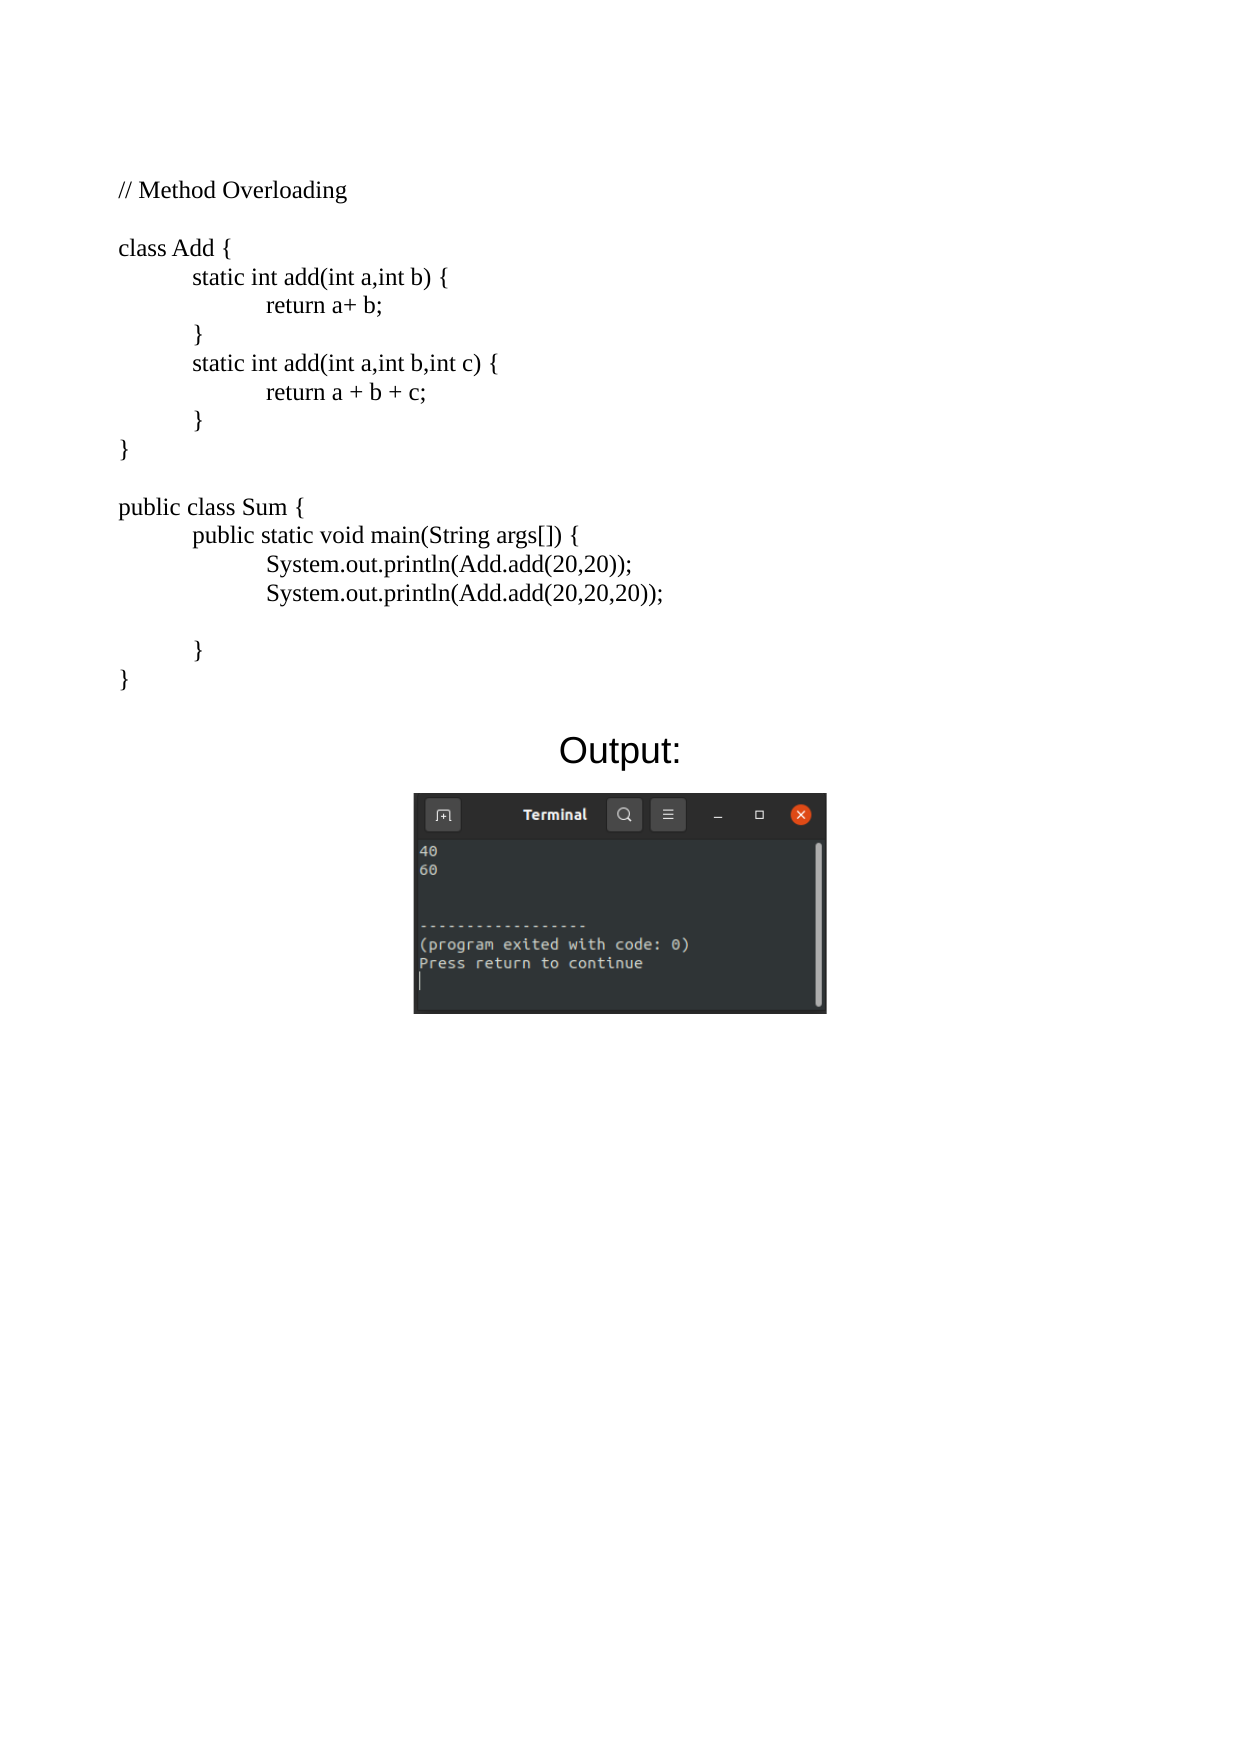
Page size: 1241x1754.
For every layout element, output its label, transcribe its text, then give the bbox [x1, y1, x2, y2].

text return a+ b; [118, 291, 1122, 319]
text } [118, 319, 1122, 348]
text public static void main(String args[]) { [118, 521, 1122, 549]
text static int add(int a,int b) { [118, 262, 1122, 291]
text static int add(int a,int b,int c) { [118, 348, 1122, 377]
text } [118, 434, 1122, 463]
text return a + b + c; [118, 377, 1122, 406]
text // Method Overloading [118, 176, 1122, 204]
text System.out.println(Add.add(20,20)); [118, 549, 1122, 578]
picture [413, 793, 827, 1014]
text } [118, 636, 1122, 664]
text } [118, 406, 1122, 434]
text System.out.println(Add.add(20,20,20)); [118, 578, 1122, 607]
text } [118, 664, 1122, 693]
text public class Sum { [118, 492, 1122, 521]
text class Add { [118, 233, 1122, 262]
subtitle Output: [118, 728, 1122, 771]
